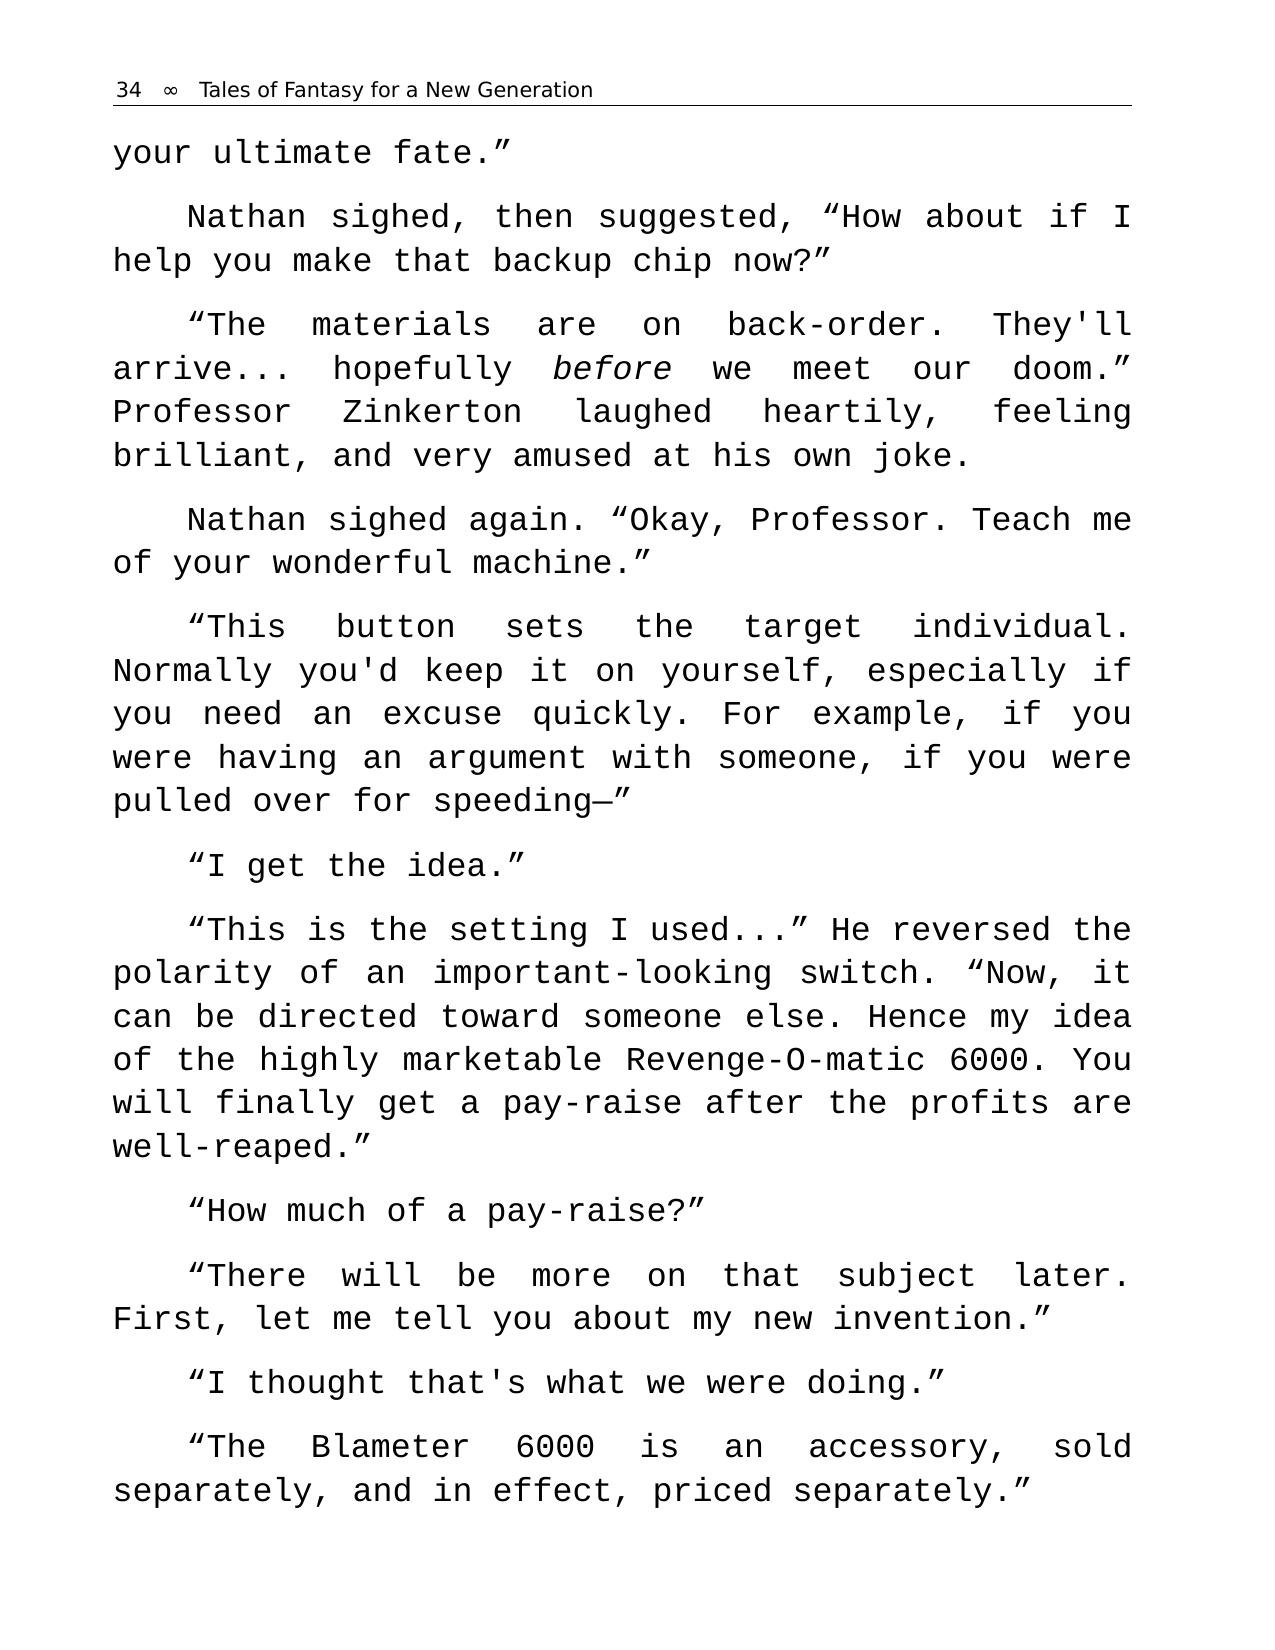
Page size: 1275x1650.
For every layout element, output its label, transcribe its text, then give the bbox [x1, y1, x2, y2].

text “This button sets the target individual. Normally you'd keep it on yourself, especially if you need an excuse quickly. For example, if you were having an argument with someone, if you were pulled over for speeding—” [112, 610, 1132, 822]
text Nathan sighed again. “Okay, Professor. Teach me of your wonderful machine.” [112, 502, 1132, 584]
text “There will be more on that subject later. First, let me tell you about my new invention.” [112, 1258, 1132, 1339]
text “I thought that's what we were doing.” [112, 1366, 1132, 1404]
text “The materials are on back-order. They'll arrive... hopefully before we meet our doom.” Professor Zinkerton laughed heartily, feeling brilliant, and very amused at his own joke. [112, 308, 1132, 476]
text “The Blameter 6000 is an accessory, sold separately, and in effect, priced separately.” [112, 1430, 1132, 1511]
text Nathan sighed, then suggested, “How about if I help you make that backup chip now?” [112, 200, 1132, 281]
text “This is the setting I used...” He reversed the polarity of an important-looking switch. “Now, it can be directed toward someone else. Hence my idea of the highly marketable Revenge-O-matic 6000. You will finally get a pay-raise after the profits are well-reaped.” [112, 912, 1132, 1167]
text your ultimate fate.” [112, 136, 1132, 174]
text “I get the idea.” [112, 848, 1132, 886]
text “How much of a pay-raise?” [112, 1194, 1132, 1232]
